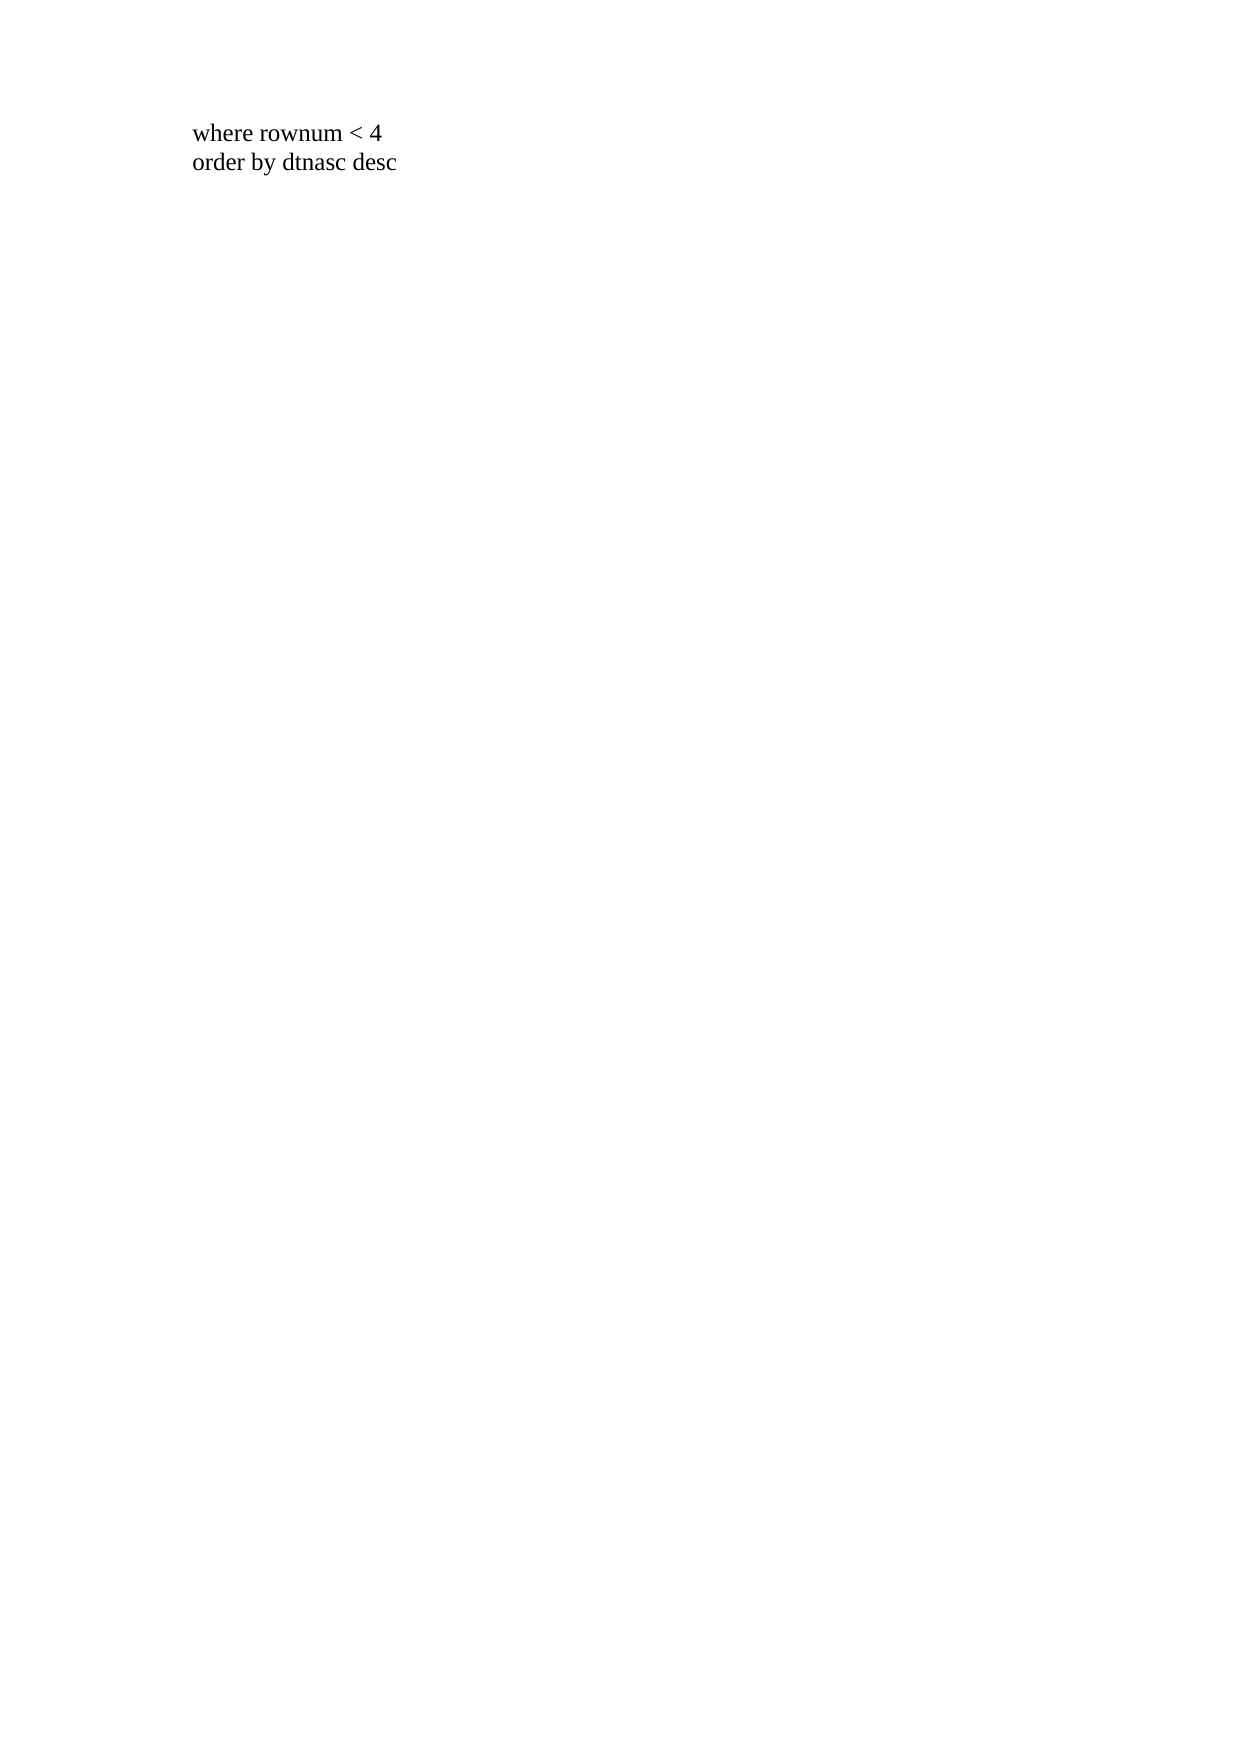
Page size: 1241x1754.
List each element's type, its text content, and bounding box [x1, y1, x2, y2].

text order by dtnasc desc [118, 147, 1122, 176]
text where rownum < 4 [118, 118, 1122, 147]
